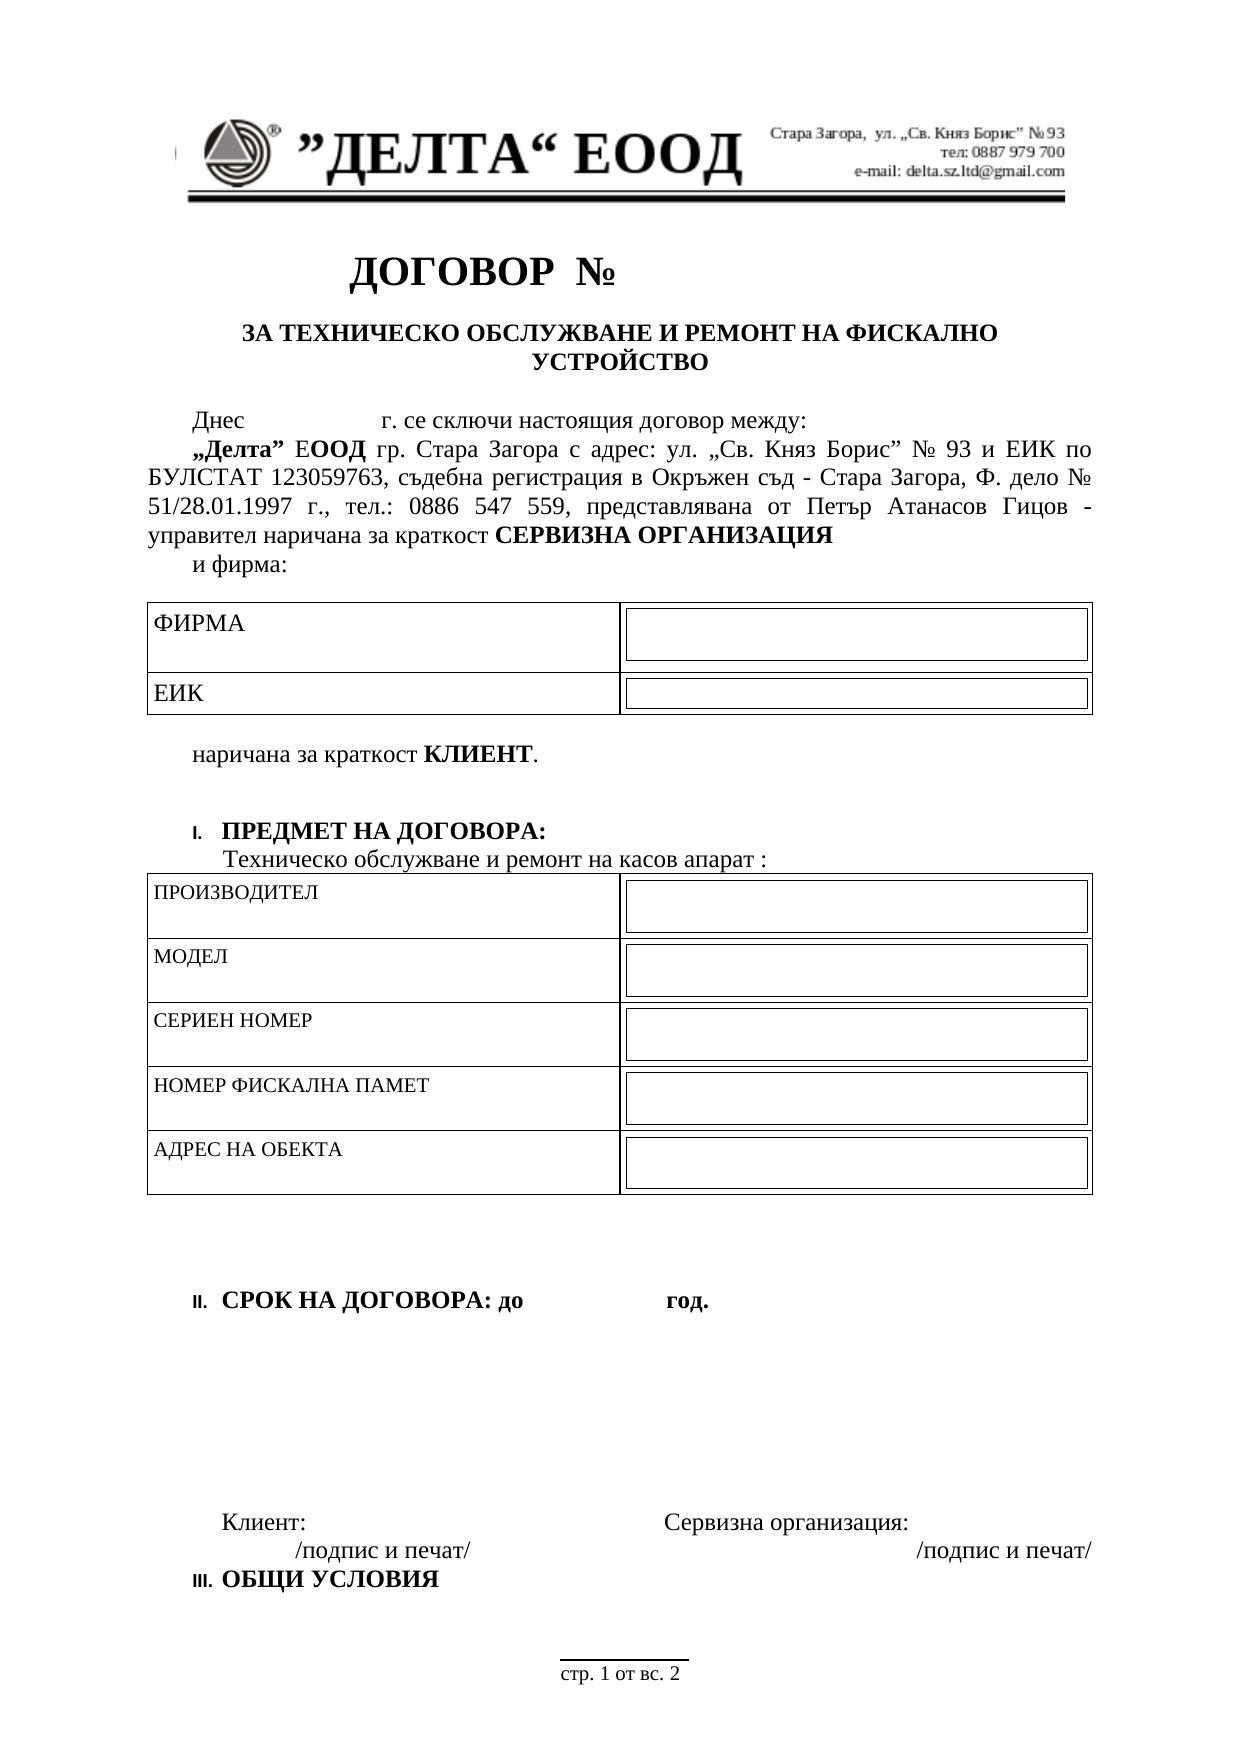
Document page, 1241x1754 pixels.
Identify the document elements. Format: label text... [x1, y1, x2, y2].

text Техническо обслужване и ремонт на касов апарат : [148, 844, 1093, 873]
table_cell МОДЕЛ [148, 939, 619, 1002]
table_cell [621, 1131, 1092, 1194]
table_cell НОМЕР ФИСКАЛНА ПАМЕТ [148, 1067, 619, 1130]
text ЗА ТЕХНИЧЕСКО ОБСЛУЖВАНЕ И РЕМОНТ НА ФИСКАЛНО УСТРОЙСТВО [148, 318, 1093, 376]
list ОБЩИ УСЛОВИЯ [148, 1564, 1093, 1593]
table_cell СЕРИЕН НОМЕР [148, 1003, 619, 1066]
text и фирма: [148, 549, 1093, 577]
text Днес г. се сключи настоящия договор между: [148, 400, 1093, 434]
table_cell [621, 1067, 1092, 1130]
text ДОГОВОР № [148, 235, 1093, 294]
table_header [621, 874, 1092, 937]
table_cell ЕИК [148, 673, 619, 714]
text Клиент: Сервизна организация: [148, 1507, 1093, 1535]
table_cell АДРЕС НА ОБЕКТА [148, 1131, 619, 1194]
list ПРЕДМЕТ НА ДОГОВОРА: [148, 816, 1093, 844]
table_header [621, 603, 1092, 672]
text „Делта” ЕООД гр. Стара Загора с адрес: ул. „Св. Княз Борис” № 93 и ЕИК по Булстат 123059763, съдебна регистрация в Окръжен съд - Стара Загора, Ф. дело № 51/28.01.1997 г., тел.: 0886 547 559, представлявана от Петър Атанасов Гицов - управител наричана за краткост СЕРВИЗНА ОРГАНИЗАЦИЯ [148, 434, 1093, 549]
text /подпис и печат/ /подпис и печат/ [148, 1535, 1093, 1564]
table_header ФИРМА [148, 603, 619, 672]
table_header ПРОИЗВОДИТЕЛ [148, 874, 619, 937]
table_cell [621, 939, 1092, 1002]
text наричана за краткост КЛИЕНТ. [148, 739, 1093, 768]
list СРОК НА ДОГОВОРА: до год. [148, 1279, 1093, 1314]
table_cell [621, 1003, 1092, 1066]
table_cell [621, 673, 1092, 714]
